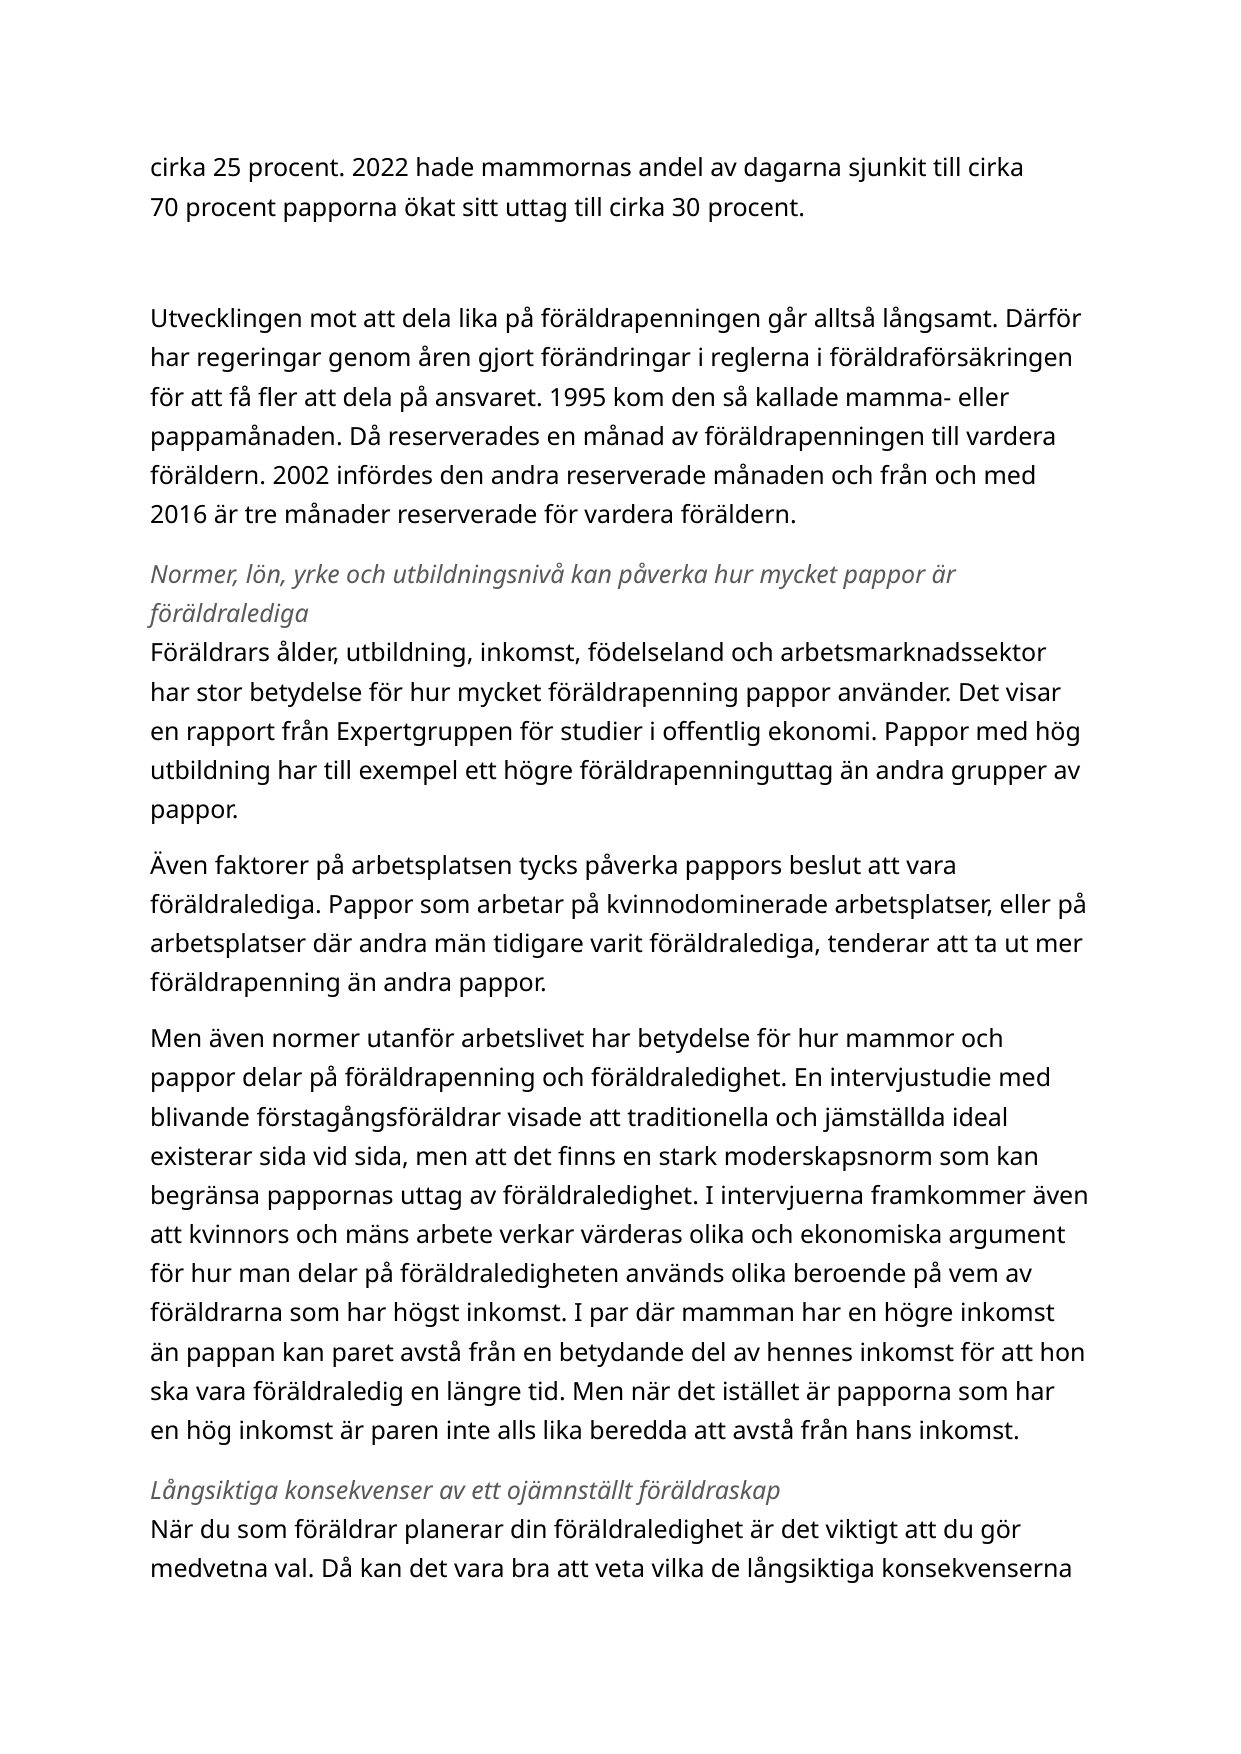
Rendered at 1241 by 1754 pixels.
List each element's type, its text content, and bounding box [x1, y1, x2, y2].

text cirka 25 procent. 2022 hade mammornas andel av dagarna sjunkit till cirka 70 procent papporna ökat sitt uttag till cirka 30 procent. [150, 150, 1090, 223]
text Föräldrars ålder, utbildning, inkomst, födelseland och arbetsmarknadssektor har stor betydelse för hur mycket föräldrapenning pappor använder. Det visar en rapport från Expertgruppen för studier i offentlig ekonomi. Pappor med hög utbildning har till exempel ett högre föräldrapenninguttag än andra grupper av pappor. [150, 635, 1090, 826]
text Utvecklingen mot att dela lika på föräldrapenningen går alltså långsamt. Därför har regeringar genom åren gjort förändringar i reglerna i föräldraförsäkringen för att få fler att dela på ansvaret. 1995 kom den så kallade mamma- eller pappamånaden. Då reserverades en månad av föräldrapenningen till vardera föräldern. 2002 infördes den andra reserverade månaden och från och med 2016 är tre månader reserverade för vardera föräldern. [150, 301, 1090, 531]
text Men även normer utanför arbetslivet har betydelse för hur mammor och pappor delar på föräldrapenning och föräldraledighet. En intervjustudie med blivande förstagångsföräldrar visade att traditionella och jämställda ideal existerar sida vid sida, men att det finns en stark moderskapsnorm som kan begränsa pappornas uttag av föräldraledighet. I intervjuerna framkommer även att kvinnors och mäns arbete verkar värderas olika och ekonomiska argument för hur man delar på föräldraledigheten används olika beroende på vem av föräldrarna som har högst inkomst. I par där mamman har en högre inkomst än pappan kan paret avstå från en betydande del av hennes inkomst för att hon ska vara föräldraledig en längre tid. Men när det istället är papporna som har en hög inkomst är paren inte alls lika beredda att avstå från hans inkomst. [150, 1021, 1090, 1447]
text När du som föräldrar planerar din föräldraledighet är det viktigt att du gör medvetna val. Då kan det vara bra att veta vilka de långsiktiga konsekvenserna [150, 1512, 1090, 1585]
text Även faktorer på arbetsplatsen tycks påverka pappors beslut att vara föräldralediga. Pappor som arbetar på kvinnodominerade arbetsplatser, eller på arbetsplatser där andra män tidigare varit föräldralediga, tenderar att ta ut mer föräldrapenning än andra pappor. [150, 847, 1090, 999]
subtitle Normer, lön, yrke och utbildningsnivå kan påverka hur mycket pappor är föräldralediga [150, 557, 1090, 630]
subtitle Långsiktiga konsekvenser av ett ojämnställt föräldraskap [150, 1472, 1090, 1507]
